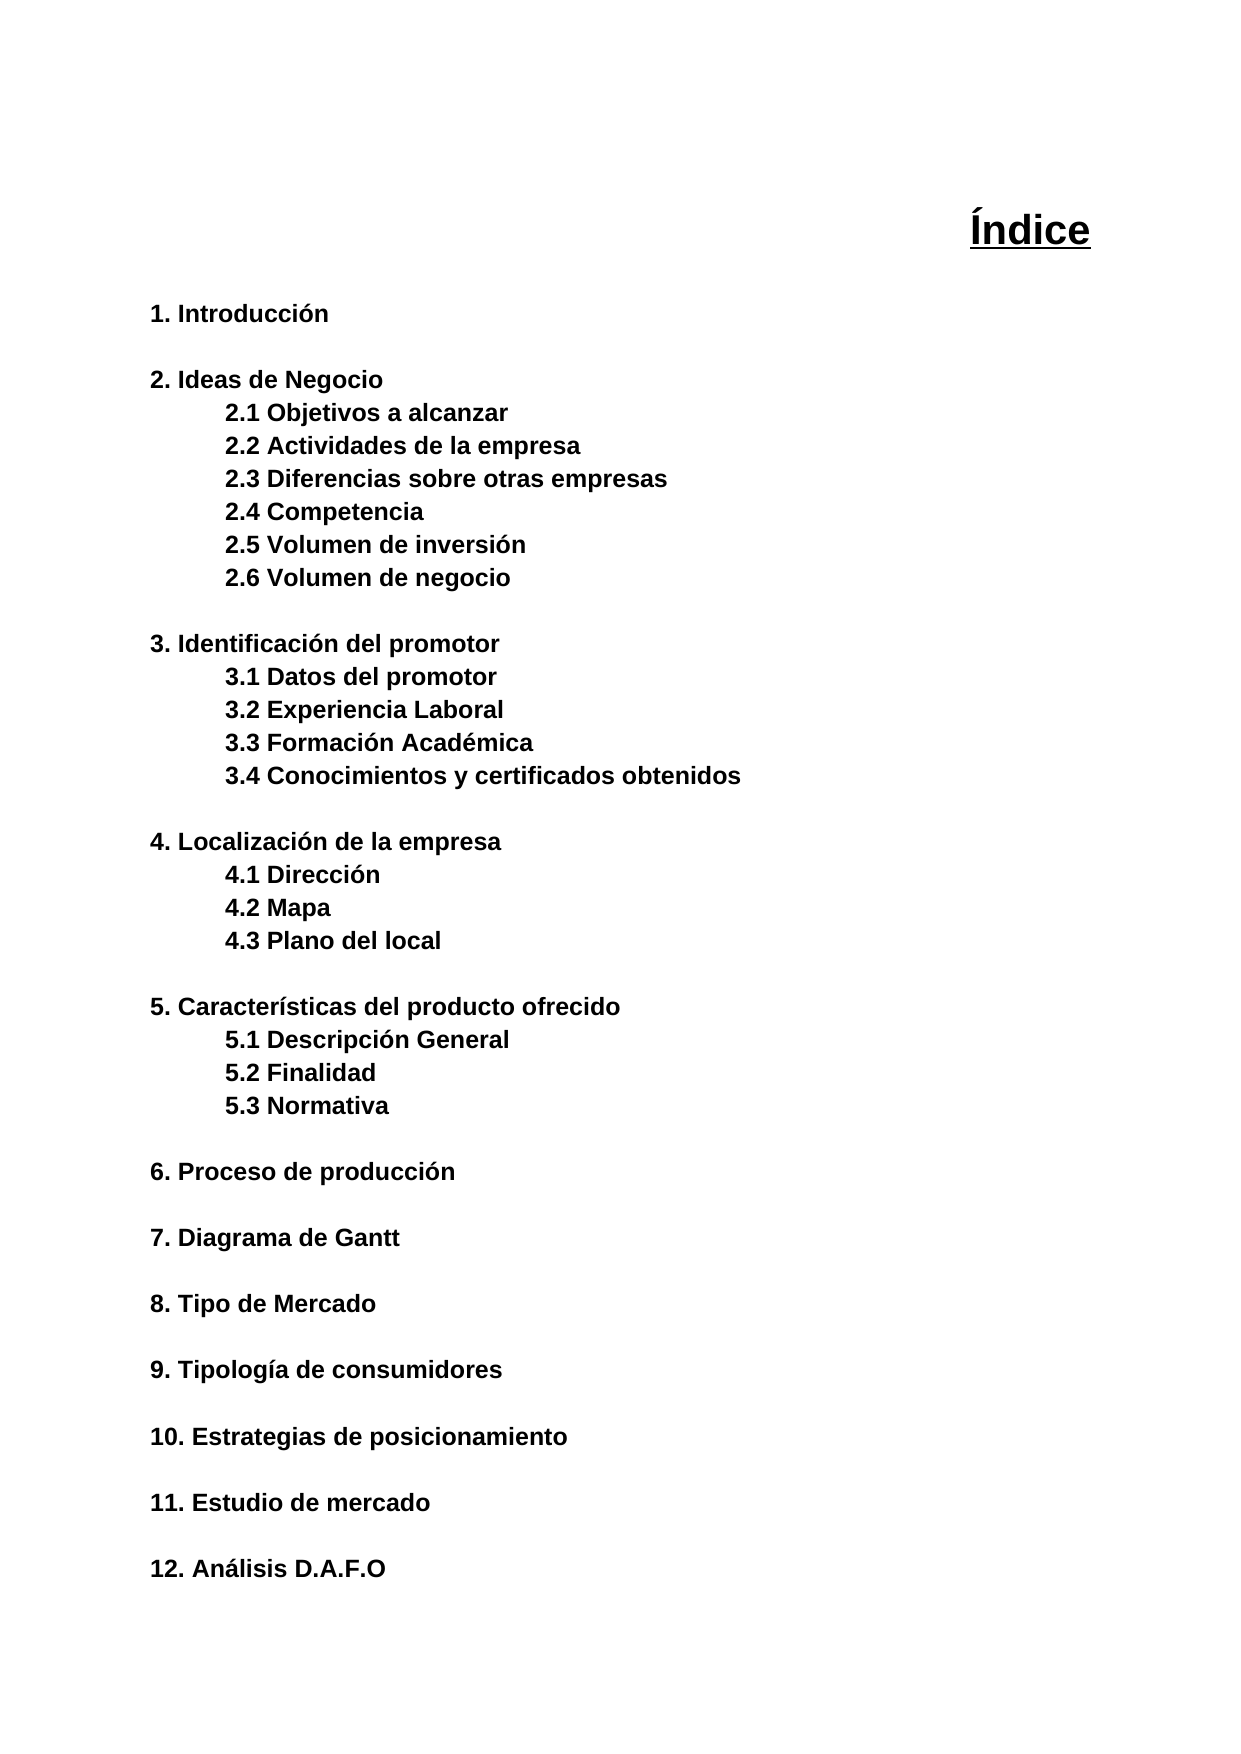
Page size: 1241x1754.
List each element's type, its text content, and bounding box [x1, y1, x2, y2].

text 3.4 Conocimientos y certificados obtenidos [150, 761, 1090, 790]
text 9. Tipología de consumidores [150, 1355, 1090, 1384]
text 3. Identificación del promotor [150, 629, 1090, 658]
text 2.5 Volumen de inversión [150, 530, 1090, 559]
text 4. Localización de la empresa [150, 827, 1090, 856]
text 2.1 Objetivos a alcanzar [150, 398, 1090, 427]
text 3.2 Experiencia Laboral [150, 695, 1090, 724]
text 2.3 Diferencias sobre otras empresas [150, 464, 1090, 493]
text 5. Características del producto ofrecido [150, 992, 1090, 1021]
text 2.2 Actividades de la empresa [150, 431, 1090, 459]
text 11. Estudio de mercado [150, 1487, 1090, 1516]
text 3.3 Formación Académica [150, 728, 1090, 757]
text 4.3 Plano del local [150, 926, 1090, 955]
text 4.2 Mapa [150, 893, 1090, 922]
text 12. Análisis D.A.F.O [150, 1553, 1090, 1582]
text 8. Tipo de Mercado [150, 1289, 1090, 1318]
text 5.2 Finalidad [150, 1058, 1090, 1087]
text 2.6 Volumen de negocio [150, 563, 1090, 592]
text 5.3 Normativa [150, 1091, 1090, 1120]
text 1. Introducción [150, 299, 1090, 327]
text Índice [150, 205, 1090, 253]
text 2.4 Competencia [150, 497, 1090, 526]
text 6. Proceso de producción [150, 1157, 1090, 1186]
text 2. Ideas de Negocio [150, 365, 1090, 393]
text 7. Diagrama de Gantt [150, 1223, 1090, 1252]
text 3.1 Datos del promotor [150, 662, 1090, 691]
text 4.1 Dirección [150, 860, 1090, 889]
text 5.1 Descripción General [150, 1025, 1090, 1054]
text 10. Estrategias de posicionamiento [150, 1421, 1090, 1450]
